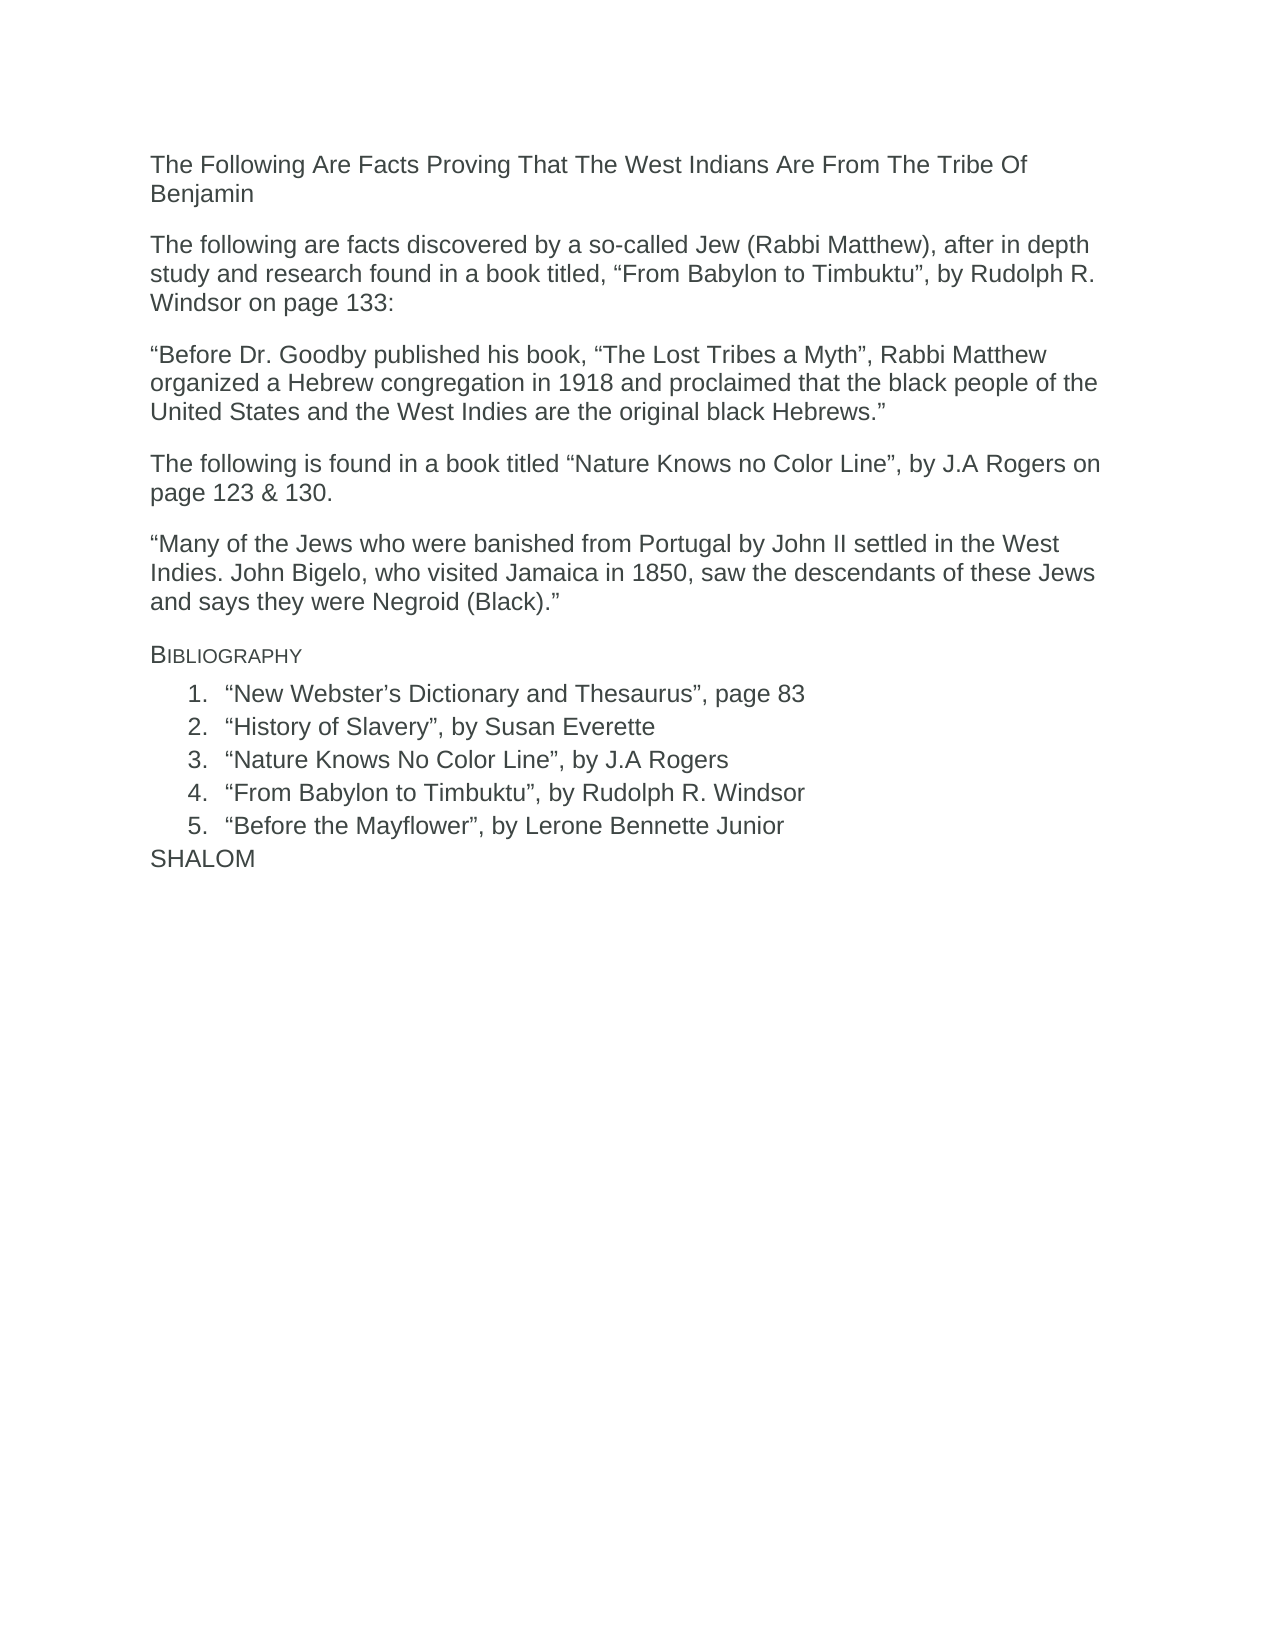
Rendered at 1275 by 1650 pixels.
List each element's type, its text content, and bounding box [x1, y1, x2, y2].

text The Following Are Facts Proving That The West Indians Are From The Tribe Of Benjamin [150, 150, 1125, 207]
text The following are facts discovered by a so-called Jew (Rabbi Matthew), after in depth study and research found in a book titled, “From Babylon to Timbuktu”, by Rudolph R. Windsor on page 133: [150, 230, 1125, 317]
text SHALOM [150, 844, 1125, 873]
subtitle Bibliography [150, 640, 1125, 669]
text “Many of the Jews who were banished from Portugal by John II settled in the West Indies. John Bigelo, who visited Jamaica in 1850, saw the descendants of these Jews and says they were Negroid (Black).” [150, 529, 1125, 615]
list “History of Slavery”, by Susan Everette [187, 712, 1125, 741]
list “Nature Knows No Color Line”, by J.A Rogers [187, 745, 1125, 774]
list “Before the Mayflower”, by Lerone Bennette Junior [187, 811, 1125, 840]
list “New Webster’s Dictionary and Thesaurus”, page 83 [187, 679, 1125, 708]
text “Before Dr. Goodby published his book, “The Lost Tribes a Myth”, Rabbi Matthew organized a Hebrew congregation in 1918 and proclaimed that the black people of the United States and the West Indies are the original black Hebrews.” [150, 339, 1125, 426]
list “From Babylon to Timbuktu”, by Rudolph R. Windsor [187, 778, 1125, 807]
text The following is found in a book titled “Nature Knows no Color Line”, by J.A Rogers on page 123 & 130. [150, 449, 1125, 506]
